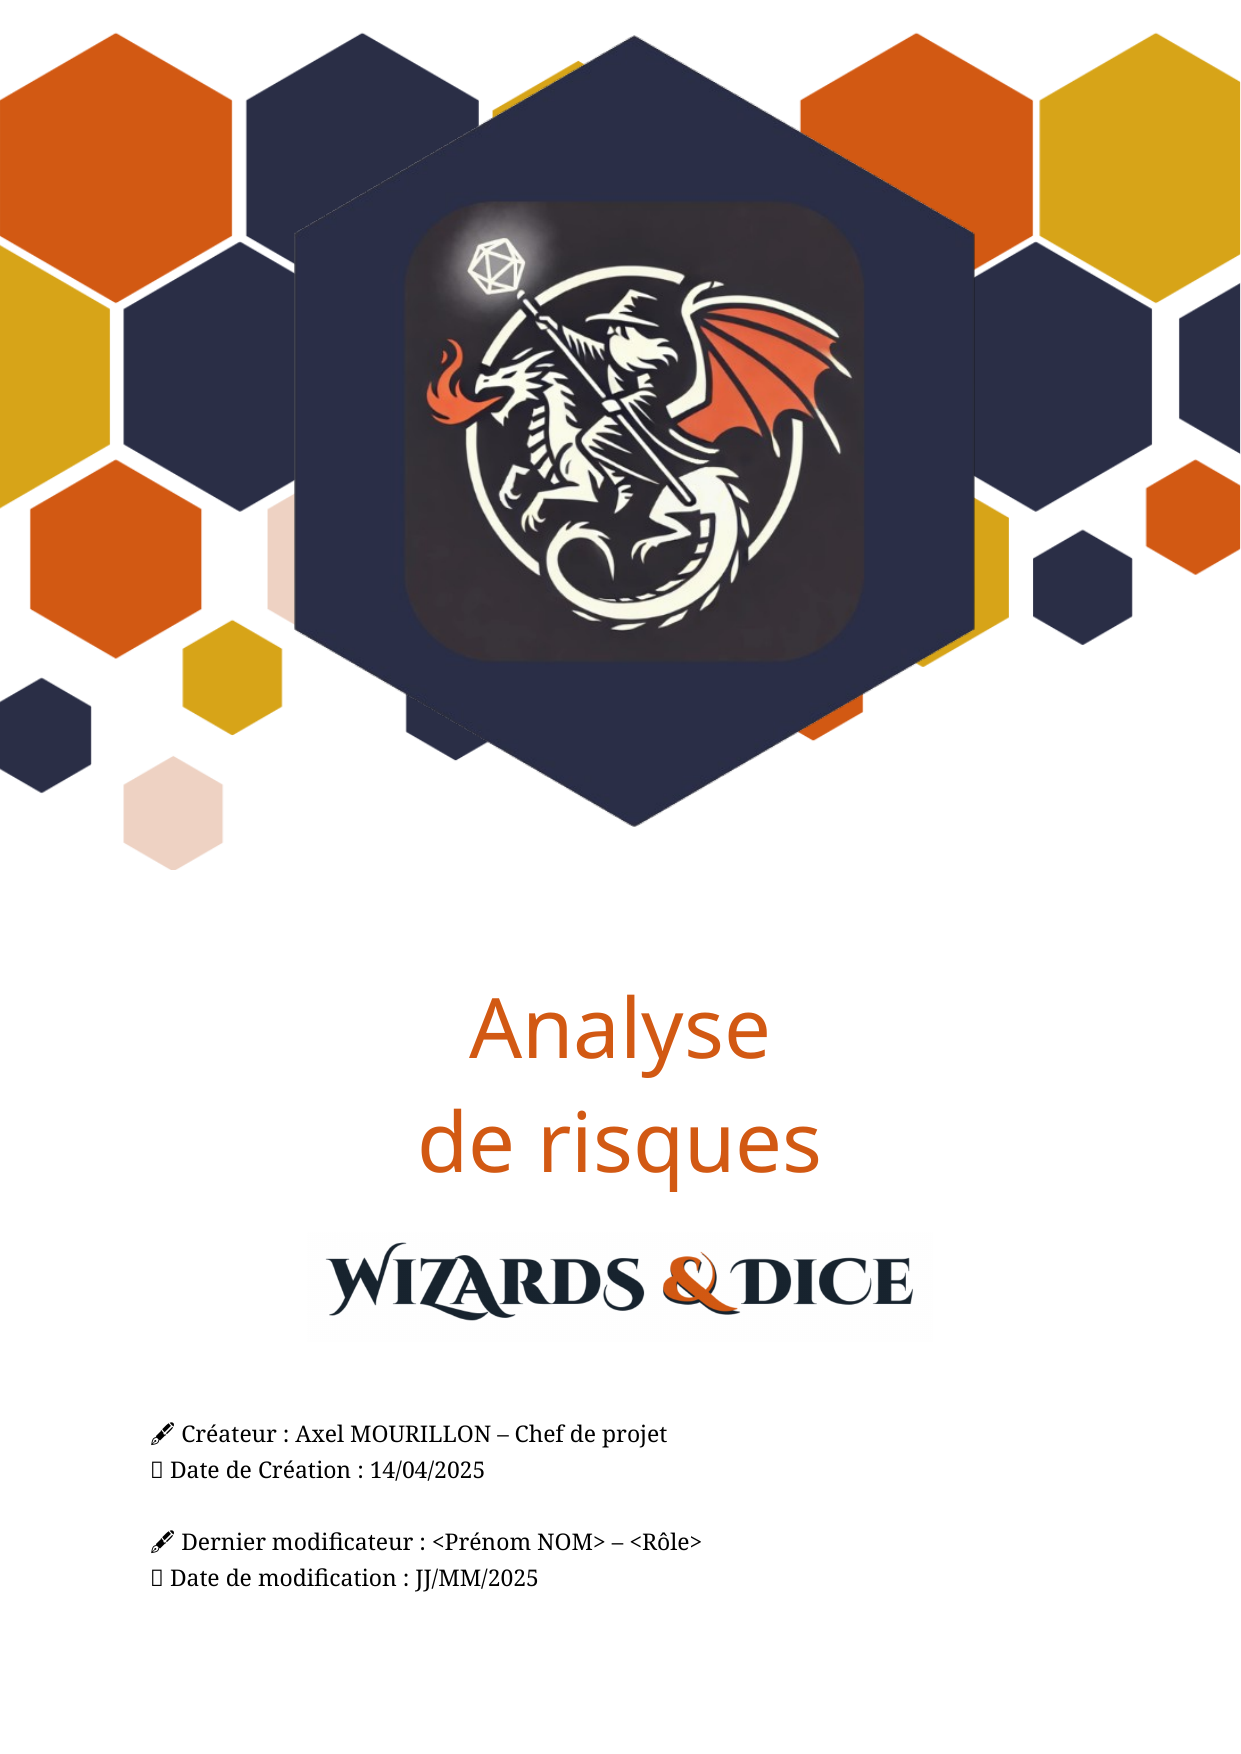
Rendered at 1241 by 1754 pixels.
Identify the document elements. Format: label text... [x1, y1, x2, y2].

picture [0, 18, 1241, 870]
title Analyse de risques [150, 970, 1090, 1197]
picture [307, 1232, 934, 1342]
text 📅 Date de Création : 14/04/2025 [150, 1454, 1090, 1485]
text 🖋️ Dernier modificateur : <Prénom NOM> – <Rôle> [150, 1526, 1090, 1557]
text 🖋️ Créateur : Axel MOURILLON – Chef de projet [150, 1418, 1090, 1449]
text 📅 Date de modification : JJ/MM/2025 [150, 1562, 1090, 1593]
